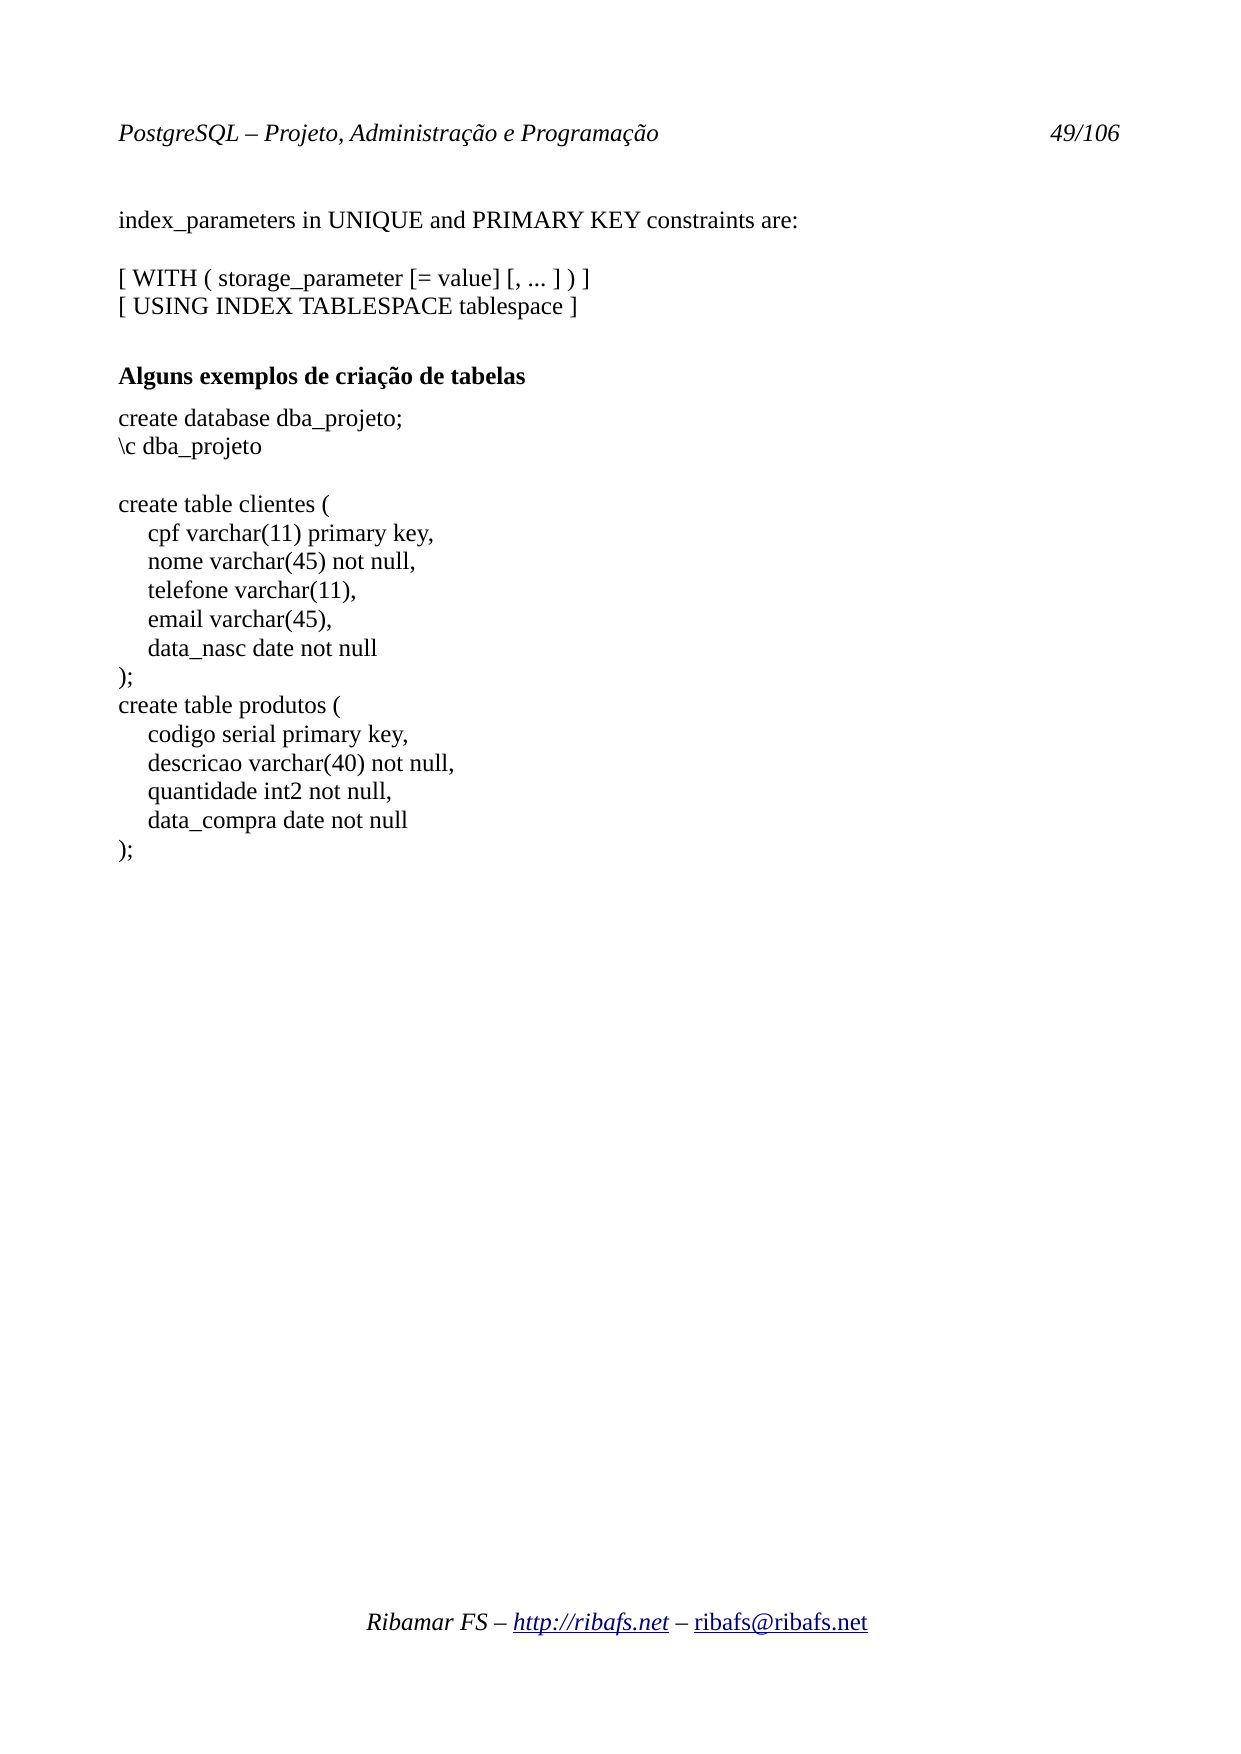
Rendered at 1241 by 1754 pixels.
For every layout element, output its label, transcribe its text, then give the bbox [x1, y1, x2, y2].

text ); [118, 661, 1122, 690]
text data_compra date not null [118, 805, 1122, 834]
text [ WITH ( storage_parameter [= value] [, ... ] ) ] [118, 263, 1122, 291]
text create database dba_projeto; [118, 403, 1122, 431]
text telefone varchar(11), [118, 575, 1122, 604]
text email varchar(45), [118, 604, 1122, 633]
text nome varchar(45) not null, [118, 546, 1122, 575]
text \c dba_projeto [118, 431, 1122, 460]
text descricao varchar(40) not null, [118, 748, 1122, 776]
text create table clientes ( [118, 489, 1122, 518]
text [ USING INDEX TABLESPACE tablespace ] [118, 291, 1122, 320]
text cpf varchar(11) primary key, [118, 518, 1122, 546]
text codigo serial primary key, [118, 719, 1122, 748]
text create table produtos ( [118, 690, 1122, 719]
text Alguns exemplos de criação de tabelas [118, 361, 1122, 390]
text data_nasc date not null [118, 633, 1122, 661]
text index_parameters in UNIQUE and PRIMARY KEY constraints are: [118, 205, 1122, 234]
text ); [118, 834, 1122, 863]
text quantidade int2 not null, [118, 776, 1122, 805]
